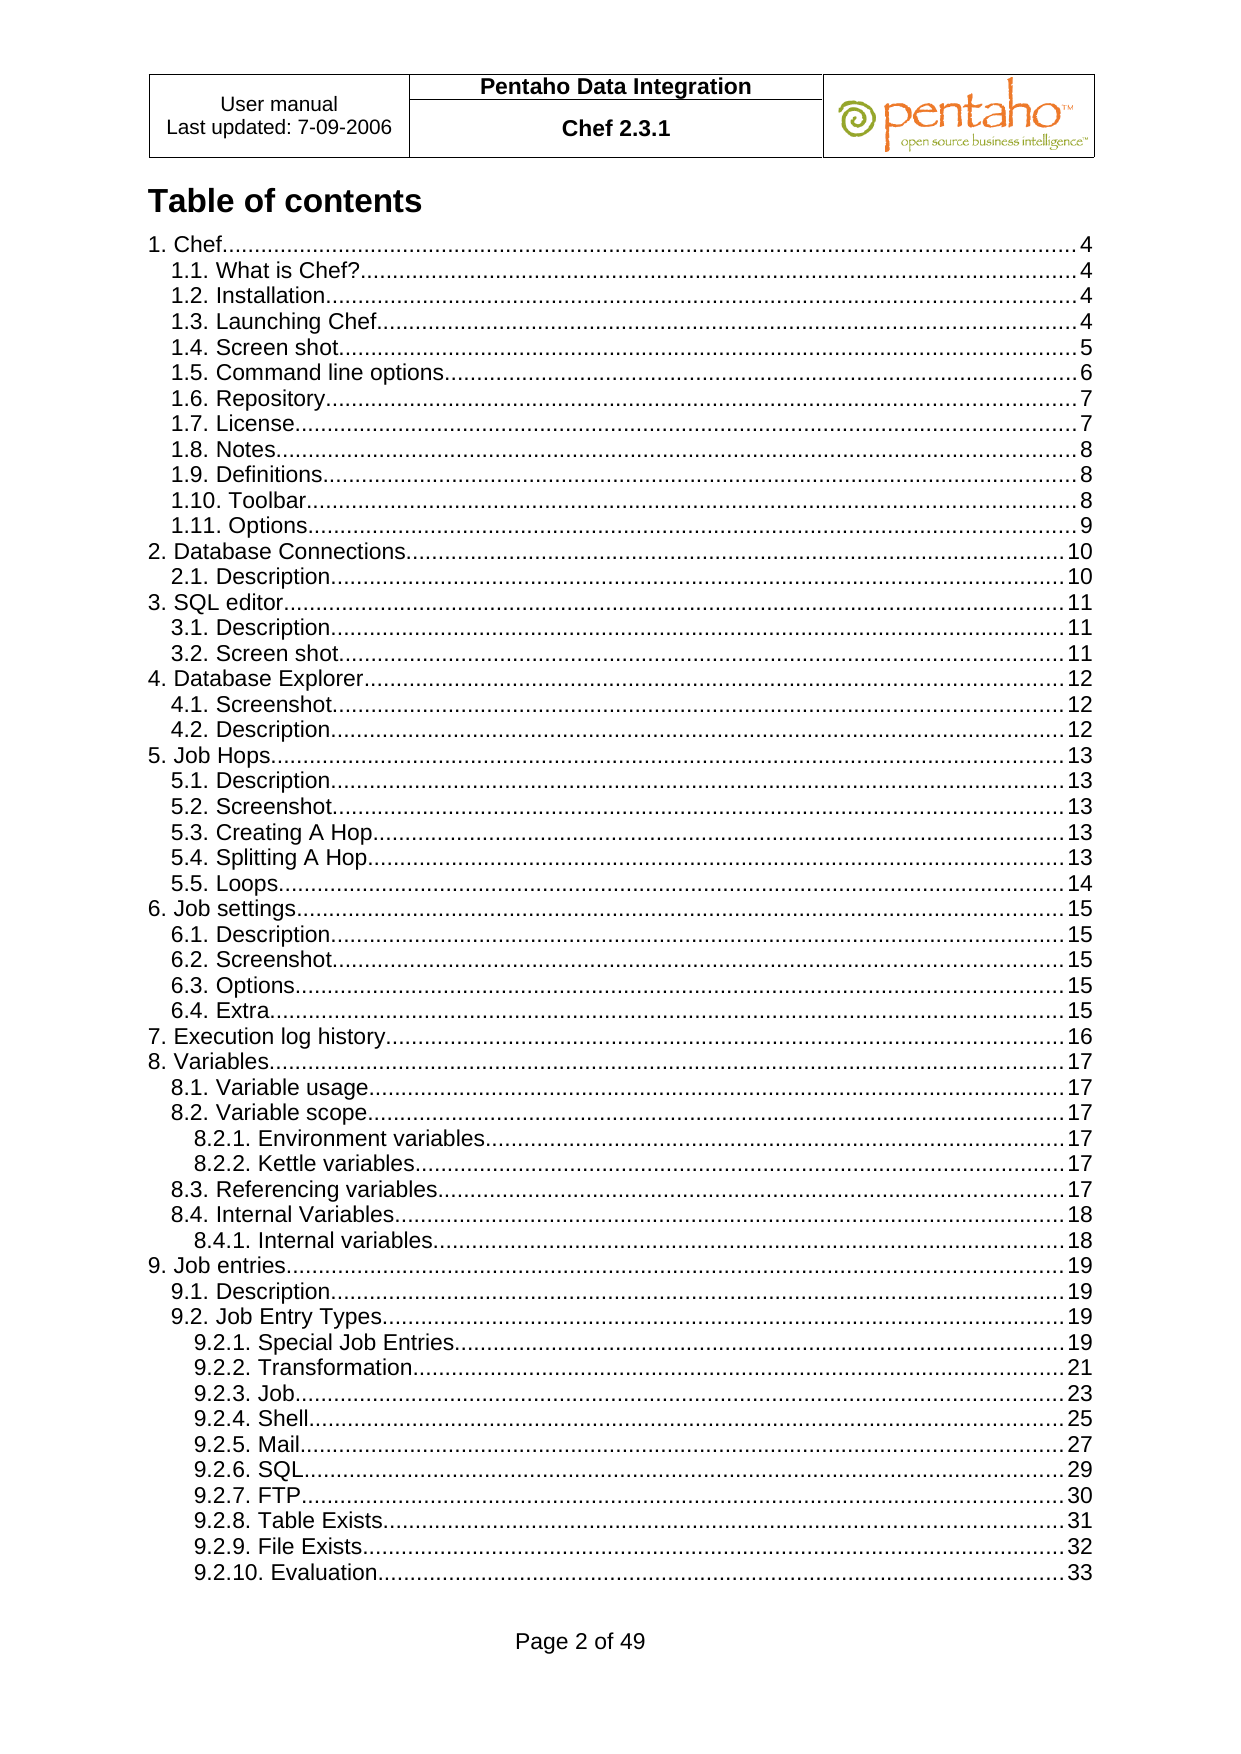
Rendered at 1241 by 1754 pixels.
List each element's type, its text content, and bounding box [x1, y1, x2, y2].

text 6. Job settings 15 [148, 896, 1092, 921]
text 5.5. Loops 14 [171, 870, 1092, 896]
text 1.1. What is Chef? 4 [171, 258, 1092, 283]
text 1.2. Installation 4 [171, 283, 1092, 309]
text 9.2.2. Transformation 21 [193, 1355, 1092, 1381]
text 3.2. Screen shot 11 [171, 641, 1092, 666]
text 9.2.5. Mail 27 [193, 1432, 1092, 1457]
text 9.2.4. Shell 25 [193, 1406, 1092, 1432]
text 9.2.10. Evaluation 33 [193, 1559, 1092, 1585]
text 5.2. Screenshot 13 [171, 794, 1092, 819]
text 2. Database Connections 10 [148, 538, 1092, 564]
text 5. Job Hops 13 [148, 743, 1092, 768]
text 9.2.8. Table Exists 31 [193, 1508, 1092, 1534]
text 1.10. Toolbar 8 [171, 487, 1092, 513]
text 5.1. Description 13 [171, 768, 1092, 794]
text 9.2.7. FTP 30 [193, 1483, 1092, 1508]
text 8.2.1. Environment variables 17 [193, 1125, 1092, 1151]
text 5.3. Creating A Hop 13 [171, 819, 1092, 845]
text 8.4.1. Internal variables 18 [193, 1227, 1092, 1253]
text 1.11. Options 9 [171, 513, 1092, 538]
text 1.4. Screen shot 5 [171, 334, 1092, 360]
text 1.6. Repository 7 [171, 385, 1092, 411]
text 9. Job entries 19 [148, 1253, 1092, 1278]
text 8. Variables 17 [148, 1049, 1092, 1074]
text 4.2. Description 12 [171, 717, 1092, 743]
text 8.1. Variable usage 17 [171, 1074, 1092, 1100]
text 4.1. Screenshot 12 [171, 692, 1092, 717]
subtitle Table of contents [148, 183, 1092, 220]
text 8.3. Referencing variables 17 [171, 1176, 1092, 1202]
text 9.2.9. File Exists 32 [193, 1534, 1092, 1559]
text 1.5. Command line options 6 [171, 360, 1092, 385]
text 6.1. Description 15 [171, 921, 1092, 947]
text 9.2. Job Entry Types 19 [171, 1304, 1092, 1329]
text 8.4. Internal Variables 18 [171, 1202, 1092, 1227]
text 3. SQL editor 11 [148, 589, 1092, 615]
text 5.4. Splitting A Hop 13 [171, 845, 1092, 870]
text 7. Execution log history 16 [148, 1023, 1092, 1049]
text 9.2.1. Special Job Entries 19 [193, 1329, 1092, 1355]
text 8.2. Variable scope 17 [171, 1100, 1092, 1125]
text 1.3. Launching Chef 4 [171, 309, 1092, 334]
text 1.8. Notes 8 [171, 436, 1092, 462]
text 2.1. Description 10 [171, 564, 1092, 589]
text 9.2.6. SQL 29 [193, 1457, 1092, 1483]
text 1. Chef 4 [148, 232, 1092, 258]
text 8.2.2. Kettle variables 17 [193, 1151, 1092, 1176]
text 6.3. Options 15 [171, 972, 1092, 998]
text 9.1. Description 19 [171, 1278, 1092, 1304]
text 6.4. Extra 15 [171, 998, 1092, 1023]
text 1.9. Definitions 8 [171, 462, 1092, 487]
text 1.7. License 7 [171, 411, 1092, 436]
text 3.1. Description 11 [171, 615, 1092, 641]
text 9.2.3. Job 23 [193, 1381, 1092, 1406]
text 6.2. Screenshot 15 [171, 947, 1092, 972]
text 4. Database Explorer 12 [148, 666, 1092, 692]
